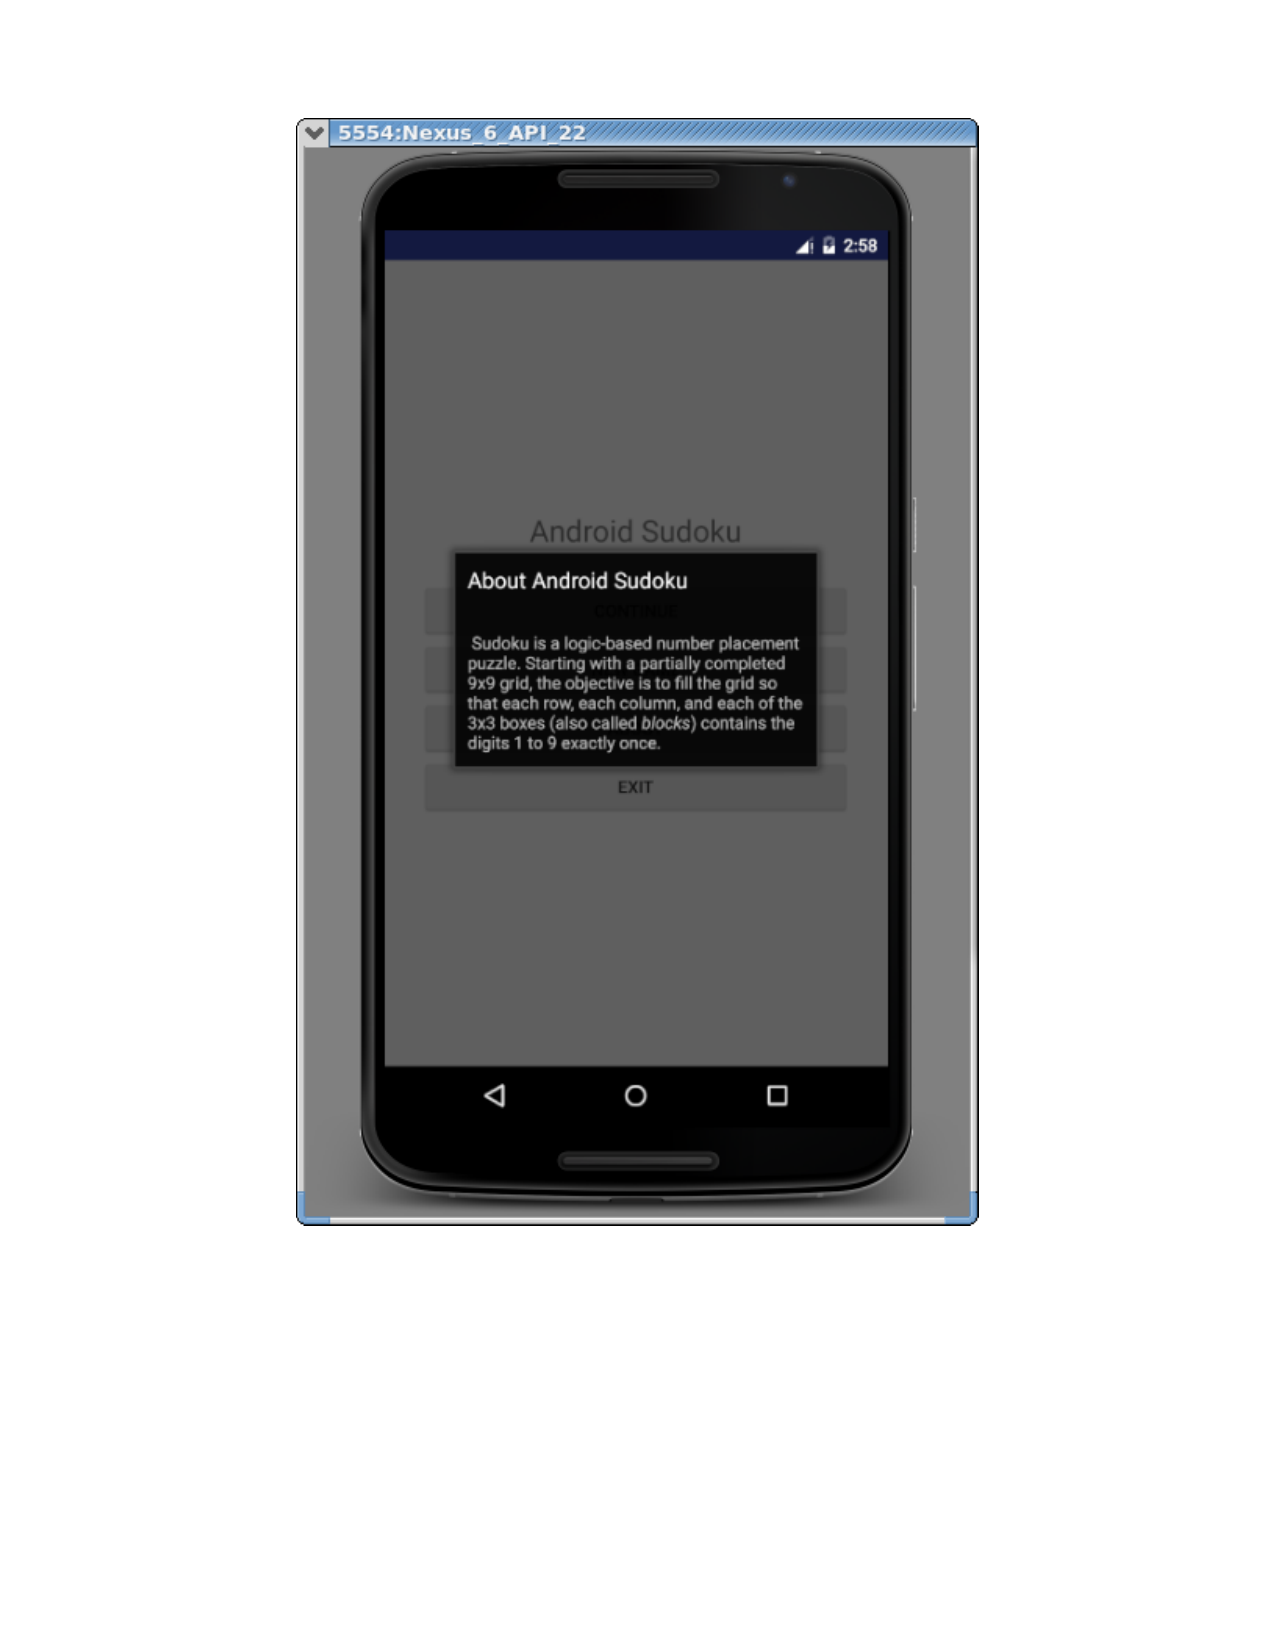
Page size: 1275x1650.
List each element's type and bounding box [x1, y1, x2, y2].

picture [296, 118, 979, 1226]
